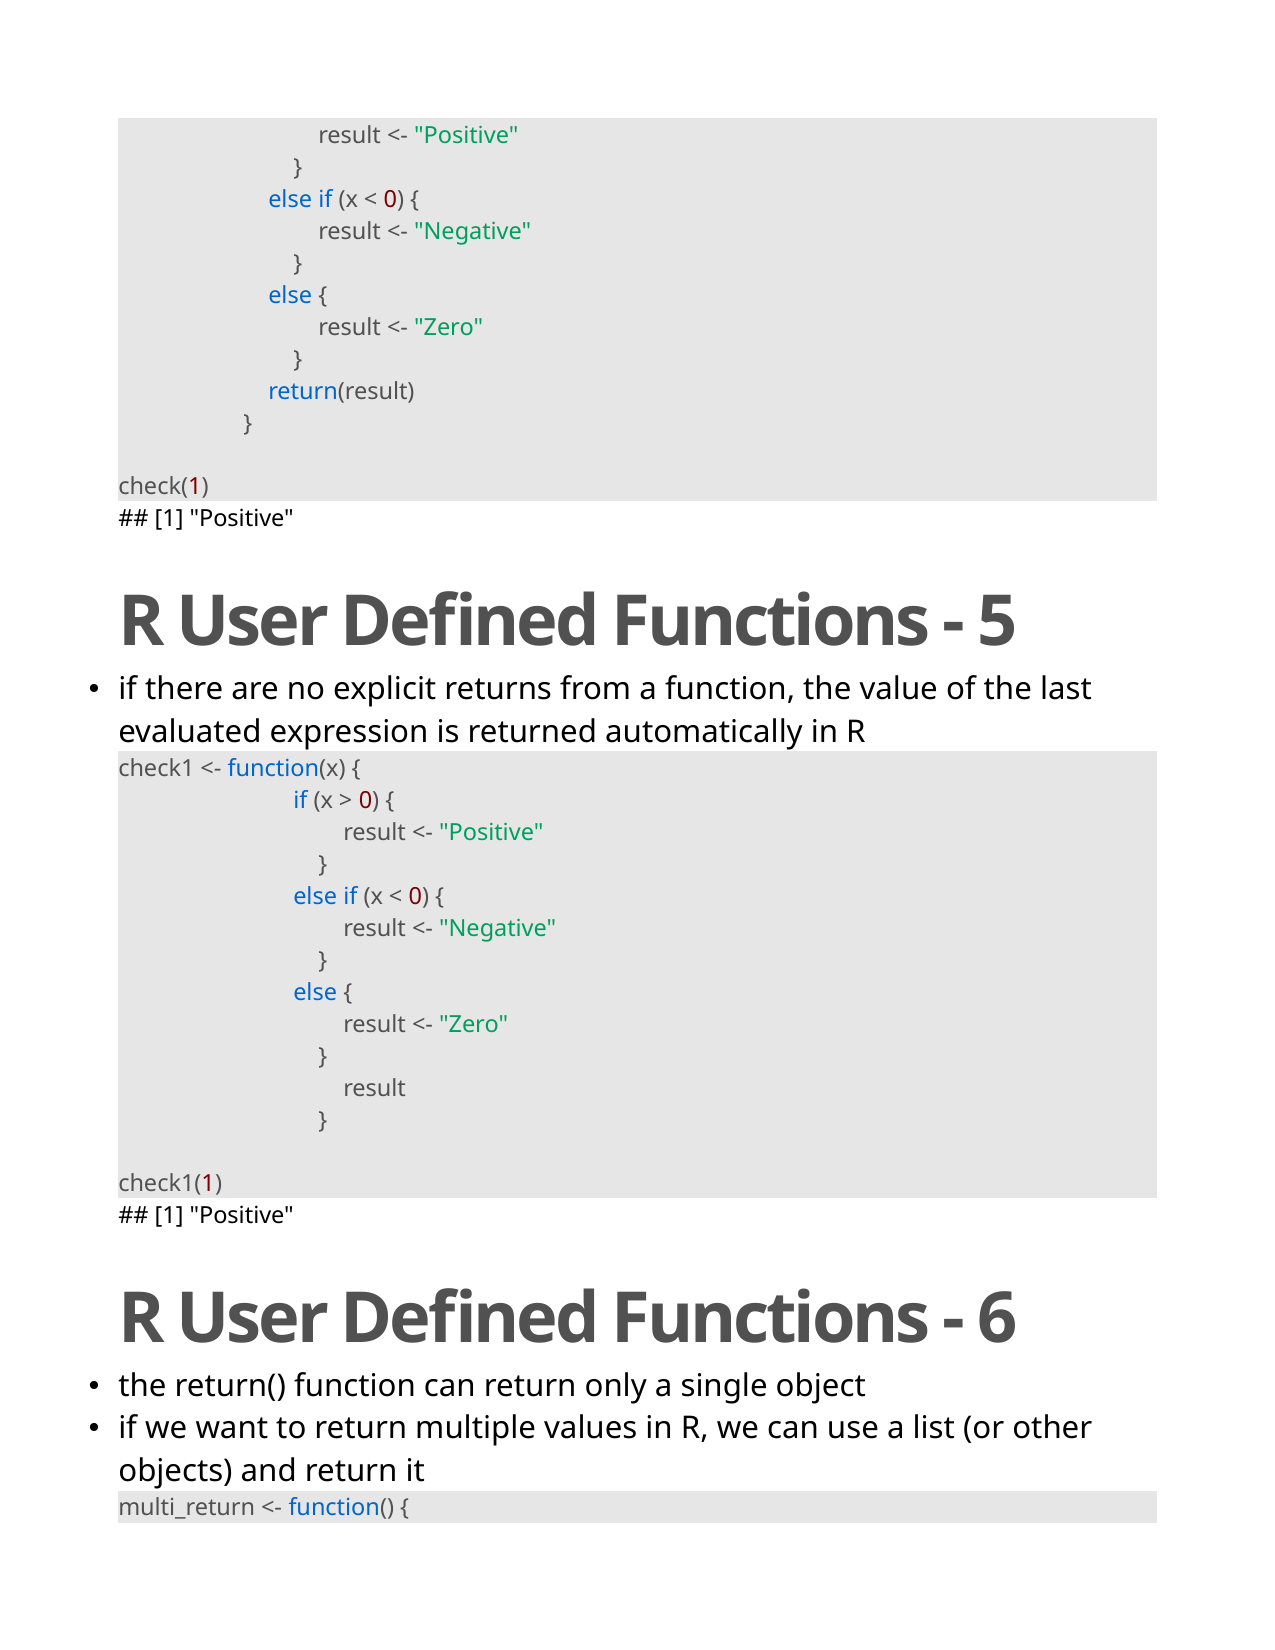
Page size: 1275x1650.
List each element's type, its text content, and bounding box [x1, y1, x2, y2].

text check1 <- function(x) { [118, 751, 1157, 783]
text return(result) [118, 374, 1157, 406]
text } [118, 943, 1157, 975]
subtitle R User Defined Functions - 5 [118, 564, 1157, 666]
text else { [118, 975, 1157, 1007]
text } [118, 847, 1157, 879]
text check(1) [118, 469, 1157, 501]
text } [118, 1039, 1157, 1071]
text result <- "Positive" [118, 118, 1157, 150]
text multi_return <- function() { [118, 1491, 1157, 1523]
text ## [1] "Positive" [118, 501, 1157, 533]
text } [118, 246, 1157, 278]
text result <- "Zero" [118, 1007, 1157, 1039]
text result <- "Negative" [118, 214, 1157, 246]
list the return() function can return only a single object [118, 1363, 1157, 1406]
subtitle R User Defined Functions - 6 [118, 1261, 1157, 1363]
text else { [118, 278, 1157, 310]
text } [118, 150, 1157, 182]
list if there are no explicit returns from a function, the value of the last evaluated expression is returned automatically in R [118, 666, 1157, 751]
text else if (x < 0) { [118, 879, 1157, 911]
text if (x > 0) { [118, 783, 1157, 815]
text result [118, 1071, 1157, 1103]
text check1(1) [118, 1166, 1157, 1198]
text } [118, 406, 1157, 438]
list if we want to return multiple values in R, we can use a list (or other objects) and return it [118, 1406, 1157, 1491]
text } [118, 1103, 1157, 1135]
text result <- "Negative" [118, 911, 1157, 943]
text } [118, 342, 1157, 374]
text else if (x < 0) { [118, 182, 1157, 214]
text result <- "Zero" [118, 310, 1157, 342]
text ## [1] "Positive" [118, 1198, 1157, 1230]
text result <- "Positive" [118, 815, 1157, 847]
